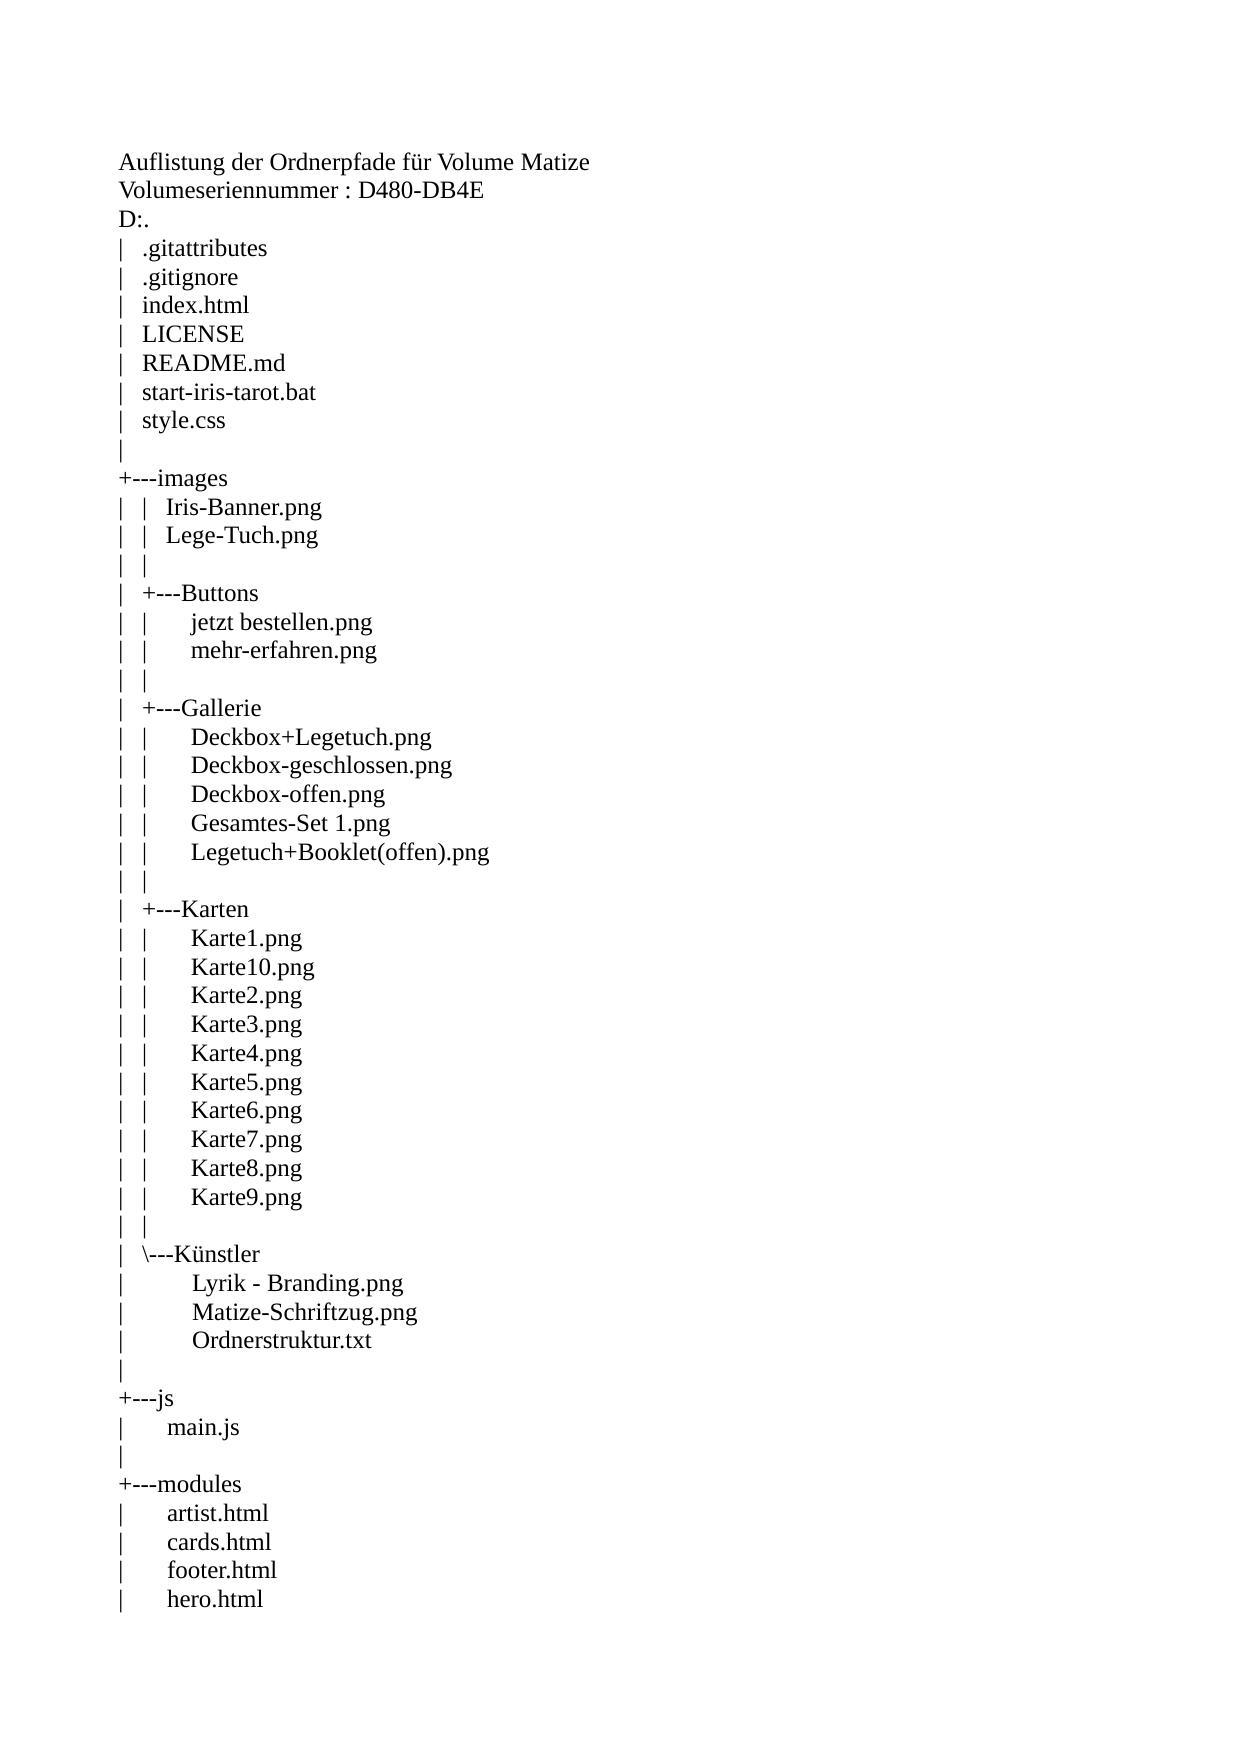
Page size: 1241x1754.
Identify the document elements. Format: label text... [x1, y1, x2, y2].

text | [118, 1441, 1122, 1469]
text | +---Karten [118, 894, 1122, 923]
text | main.js [118, 1412, 1122, 1441]
text | | Karte5.png [118, 1067, 1122, 1096]
text +---images [118, 463, 1122, 492]
text | | mehr-erfahren.png [118, 636, 1122, 664]
text | | [118, 664, 1122, 693]
text | .gitignore [118, 262, 1122, 291]
text | footer.html [118, 1556, 1122, 1584]
text | | [118, 549, 1122, 578]
text | cards.html [118, 1527, 1122, 1556]
text | | [118, 1211, 1122, 1239]
text | LICENSE [118, 319, 1122, 348]
text | Matize-Schriftzug.png [118, 1297, 1122, 1326]
text Auflistung der Ordnerpfade für Volume Matize [118, 147, 1122, 176]
text | artist.html [118, 1498, 1122, 1527]
text | | Gesamtes-Set 1.png [118, 808, 1122, 837]
text | | Deckbox-geschlossen.png [118, 751, 1122, 779]
text | | Lege-Tuch.png [118, 521, 1122, 549]
text | | Karte8.png [118, 1153, 1122, 1182]
text | | Deckbox-offen.png [118, 779, 1122, 808]
text | style.css [118, 406, 1122, 434]
text | | Karte9.png [118, 1182, 1122, 1211]
text | +---Buttons [118, 578, 1122, 607]
text | | [118, 866, 1122, 894]
text | | Karte6.png [118, 1096, 1122, 1124]
text | README.md [118, 348, 1122, 377]
text +---js [118, 1383, 1122, 1412]
text | | Legetuch+Booklet(offen).png [118, 837, 1122, 866]
text | .gitattributes [118, 233, 1122, 262]
text | | Karte2.png [118, 981, 1122, 1009]
text | | Karte10.png [118, 952, 1122, 981]
text | start-iris-tarot.bat [118, 377, 1122, 406]
text | \---Künstler [118, 1239, 1122, 1268]
text | +---Gallerie [118, 693, 1122, 722]
text | index.html [118, 291, 1122, 319]
text +---modules [118, 1469, 1122, 1498]
text | | Deckbox+Legetuch.png [118, 722, 1122, 751]
text D:. [118, 204, 1122, 233]
text | | Karte4.png [118, 1038, 1122, 1067]
text | | jetzt bestellen.png [118, 607, 1122, 636]
text | [118, 434, 1122, 463]
text | Ordnerstruktur.txt [118, 1326, 1122, 1354]
text | | Karte7.png [118, 1124, 1122, 1153]
text | Lyrik - Branding.png [118, 1268, 1122, 1297]
text | [118, 1354, 1122, 1383]
text | | Karte1.png [118, 923, 1122, 952]
text Volumeseriennummer : D480-DB4E [118, 176, 1122, 204]
text | | Karte3.png [118, 1009, 1122, 1038]
text | | Iris-Banner.png [118, 492, 1122, 521]
text | hero.html [118, 1584, 1122, 1613]
